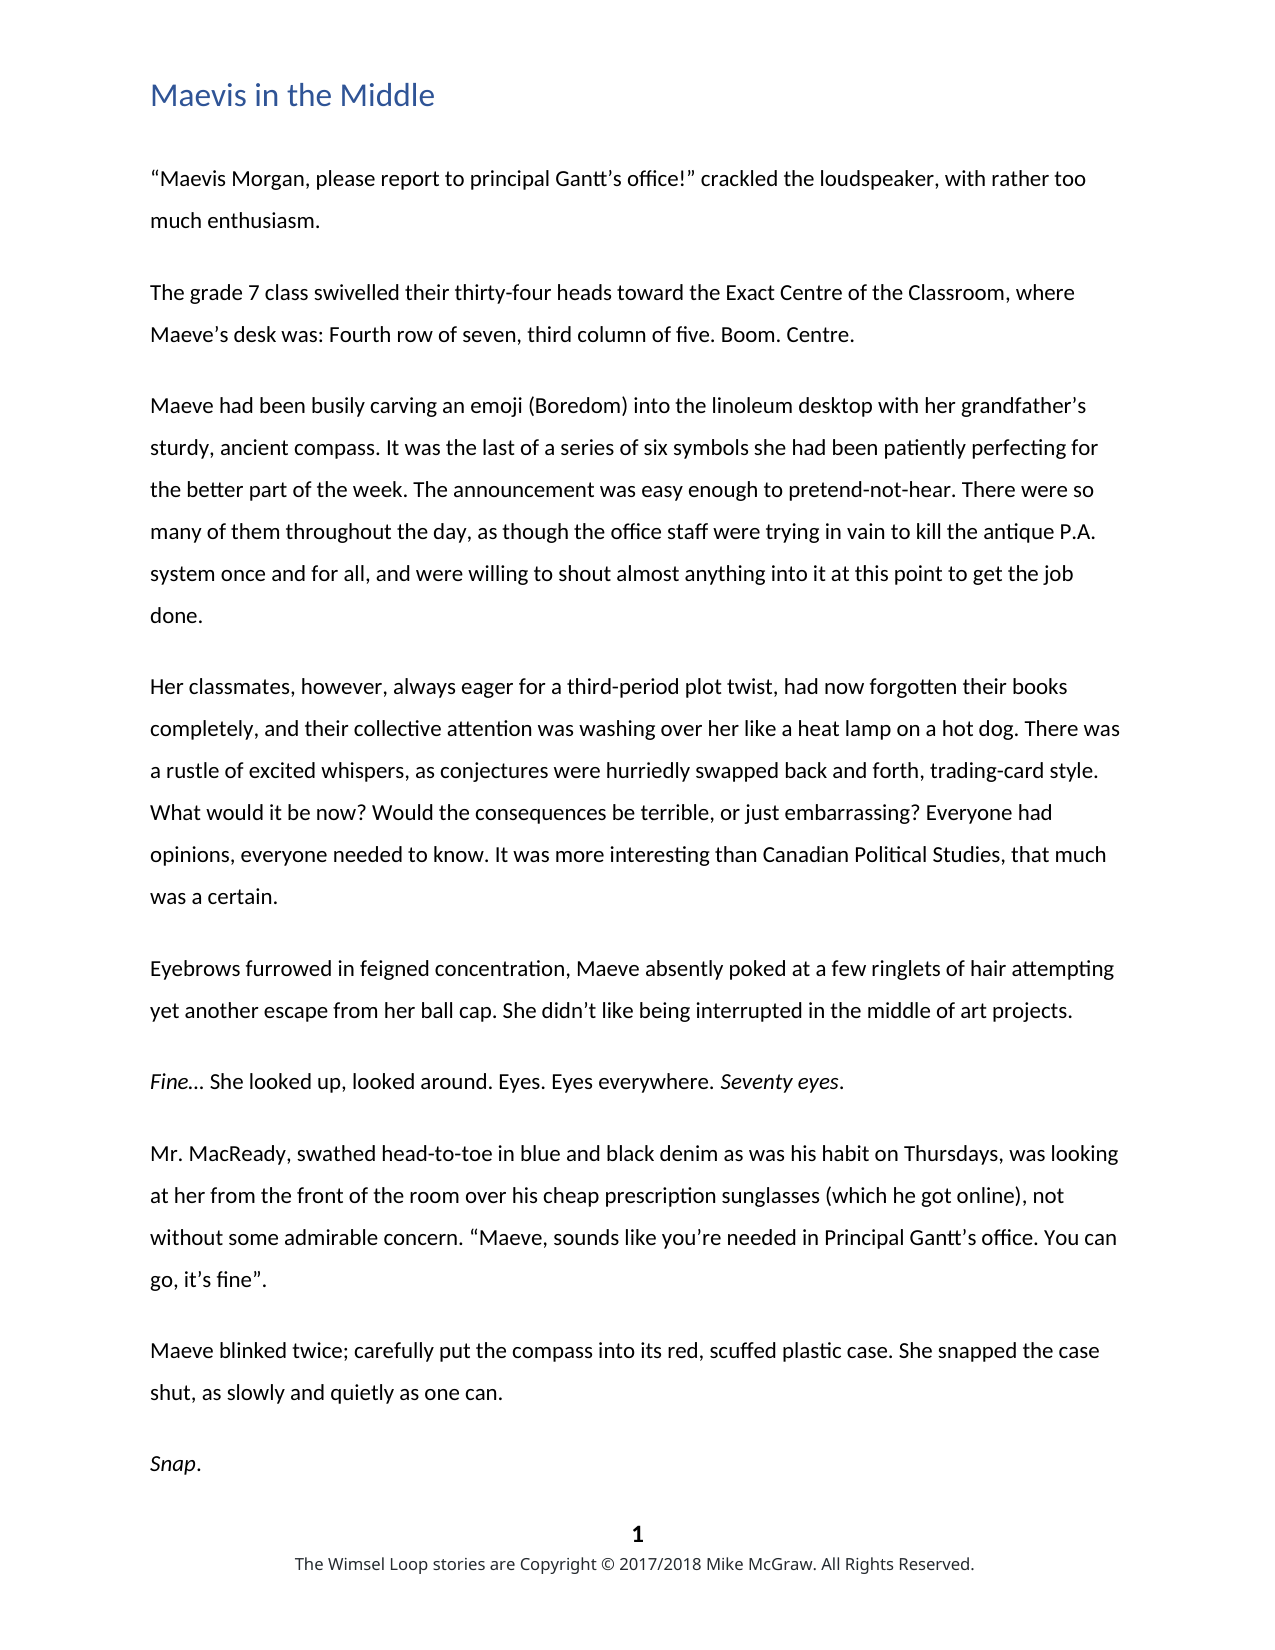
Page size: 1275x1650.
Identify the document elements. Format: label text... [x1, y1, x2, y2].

text The grade 7 class swivelled their thirty-four heads toward the Exact Centre of the Classroom, where Maeve’s desk was: Fourth row of seven, third column of five. Boom. Centre. [150, 278, 1125, 348]
text Maeve blinked twice; carefully put the compass into its red, scuffed plastic case. She snapped the case shut, as slowly and quietly as one can. [150, 1336, 1125, 1406]
text “Maevis Morgan, please report to principal Gantt’s office!” crackled the loudspeaker, with rather too much enthusiasm. [150, 164, 1125, 234]
text Eyebrows furrowed in feigned concentration, Maeve absently poked at a few ringlets of hair attempting yet another escape from her ball cap. She didn’t like being interrupted in the middle of art projects. [150, 954, 1125, 1024]
text Maeve had been busily carving an emoji (Boredom) into the linoleum desktop with her grandfather’s sturdy, ancient compass. It was the last of a series of six symbols she had been patiently perfecting for the better part of the week. The announcement was easy enough to pretend-not-hear. There were so many of them throughout the day, as though the office staff were trying in vain to kill the antique P.A. system once and for all, and were willing to shout almost anything into it at this point to get the job done. [150, 391, 1125, 629]
text Her classmates, however, always eager for a third-period plot twist, had now forgotten their books completely, and their collective attention was washing over her like a heat lamp on a hot dog. There was a rustle of excited whispers, as conjectures were hurriedly swapped back and forth, trading-card style. What would it be now? Would the consequences be terrible, or just embarrassing? Everyone had opinions, everyone needed to know. It was more interesting than Canadian Political Studies, that much was a certain. [150, 672, 1125, 910]
text Mr. MacReady, swathed head-to-toe in blue and black denim as was his habit on Thursdays, was looking at her from the front of the room over his cheap prescription sunglasses (which he got online), not without some admirable concern. “Maeve, sounds like you’re needed in Principal Gantt’s office. You can go, it’s fine”. [150, 1139, 1125, 1293]
text Fine… She looked up, looked around. Eyes. Eyes everywhere. Seventy eyes. [150, 1067, 1125, 1095]
text Snap. [150, 1449, 1125, 1478]
subtitle Maevis in the Middle [150, 74, 1125, 114]
